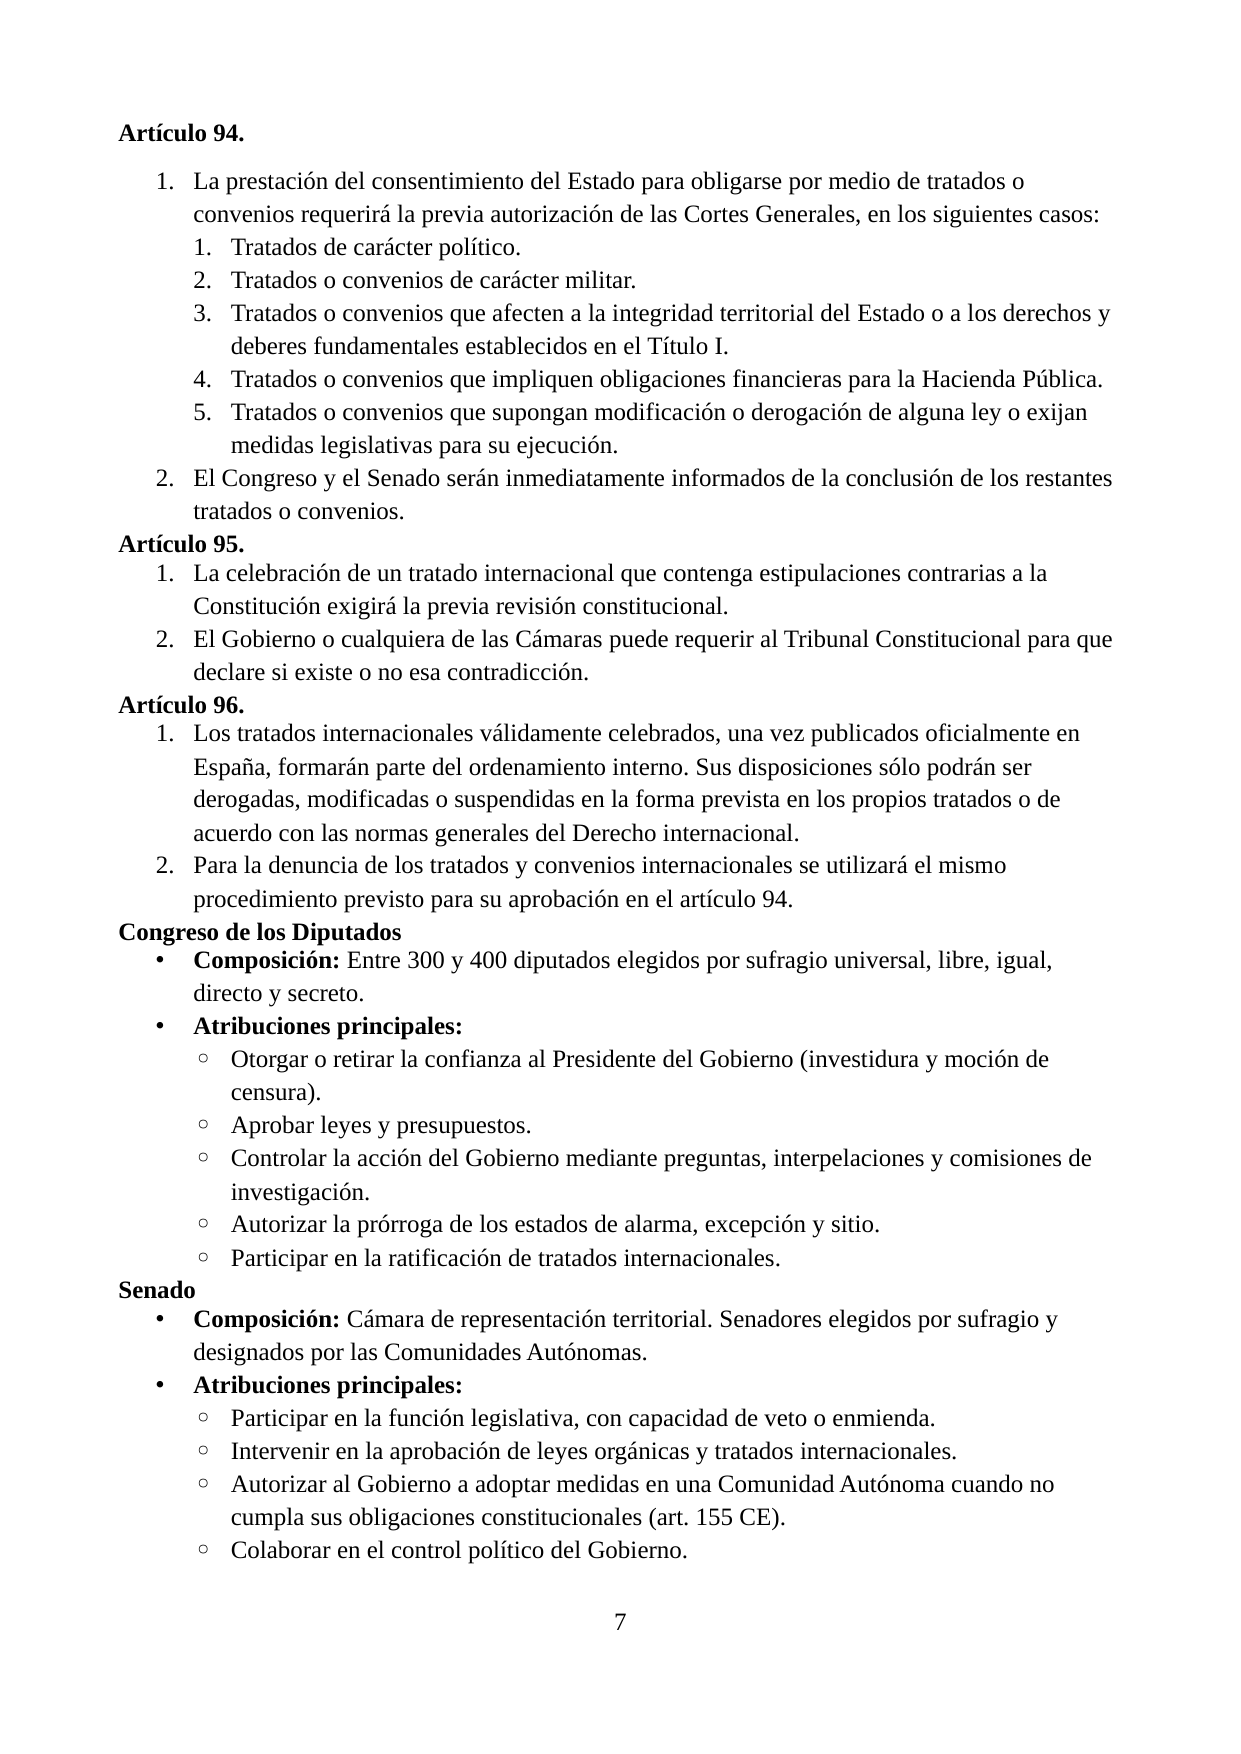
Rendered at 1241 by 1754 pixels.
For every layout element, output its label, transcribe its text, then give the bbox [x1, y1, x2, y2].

list Autorizar la prórroga de los estados de alarma, excepción y sitio. [193, 1209, 1122, 1238]
list Composición: Cámara de representación territorial. Senadores elegidos por sufragio y designados por las Comunidades Autónomas. [156, 1304, 1122, 1366]
list Tratados o convenios que impliquen obligaciones financieras para la Hacienda Pública. [193, 364, 1122, 393]
list Controlar la acción del Gobierno mediante preguntas, interpelaciones y comisiones de investigación. [193, 1143, 1122, 1205]
list Los tratados internacionales válidamente celebrados, una vez publicados oficialmente en España, formarán parte del ordenamiento interno. Sus disposiciones sólo podrán ser derogadas, modificadas o suspendidas en la forma prevista en los propios tratados o de acuerdo con las normas generales del Derecho internacional. [156, 718, 1122, 846]
list Autorizar al Gobierno a adoptar medidas en una Comunidad Autónoma cuando no cumpla sus obligaciones constitucionales (art. 155 CE). [193, 1469, 1122, 1531]
text Artículo 95. [118, 529, 1122, 558]
text Artículo 96. [118, 690, 1122, 718]
text Congreso de los Diputados [118, 917, 1122, 945]
list Atribuciones principales: [156, 1370, 1122, 1399]
list El Gobierno o cualquiera de las Cámaras puede requerir al Tribunal Constitucional para que declare si existe o no esa contradicción. [156, 624, 1122, 686]
list La celebración de un tratado internacional que contenga estipulaciones contrarias a la Constitución exigirá la previa revisión constitucional. [156, 558, 1122, 619]
list Composición: Entre 300 y 400 diputados elegidos por sufragio universal, libre, igual, directo y secreto. [156, 945, 1122, 1007]
list Para la denuncia de los tratados y convenios internacionales se utilizará el mismo procedimiento previsto para su aprobación en el artículo 94. [156, 851, 1122, 912]
list Tratados o convenios que afecten a la integridad territorial del Estado o a los derechos y deberes fundamentales establecidos en el Título I. [193, 298, 1122, 359]
list Participar en la función legislativa, con capacidad de veto o enmienda. [193, 1403, 1122, 1432]
list Tratados de carácter político. [193, 232, 1122, 261]
list Otorgar o retirar la confianza al Presidente del Gobierno (investidura y moción de censura). [193, 1044, 1122, 1106]
list Tratados o convenios de carácter militar. [193, 265, 1122, 293]
list Atribuciones principales: [156, 1011, 1122, 1040]
list Aprobar leyes y presupuestos. [193, 1111, 1122, 1139]
text Senado [118, 1276, 1122, 1304]
list Colaborar en el control político del Gobierno. [193, 1536, 1122, 1564]
list Intervenir en la aprobación de leyes orgánicas y tratados internacionales. [193, 1436, 1122, 1465]
list Participar en la ratificación de tratados internacionales. [193, 1243, 1122, 1271]
list La prestación del consentimiento del Estado para obligarse por medio de tratados o convenios requerirá la previa autorización de las Cortes Generales, en los siguientes casos: [156, 166, 1122, 227]
text Artículo 94. [118, 118, 1122, 147]
list Tratados o convenios que supongan modificación o derogación de alguna ley o exijan medidas legislativas para su ejecución. [193, 397, 1122, 459]
list El Congreso y el Senado serán inmediatamente informados de la conclusión de los restantes tratados o convenios. [156, 463, 1122, 525]
